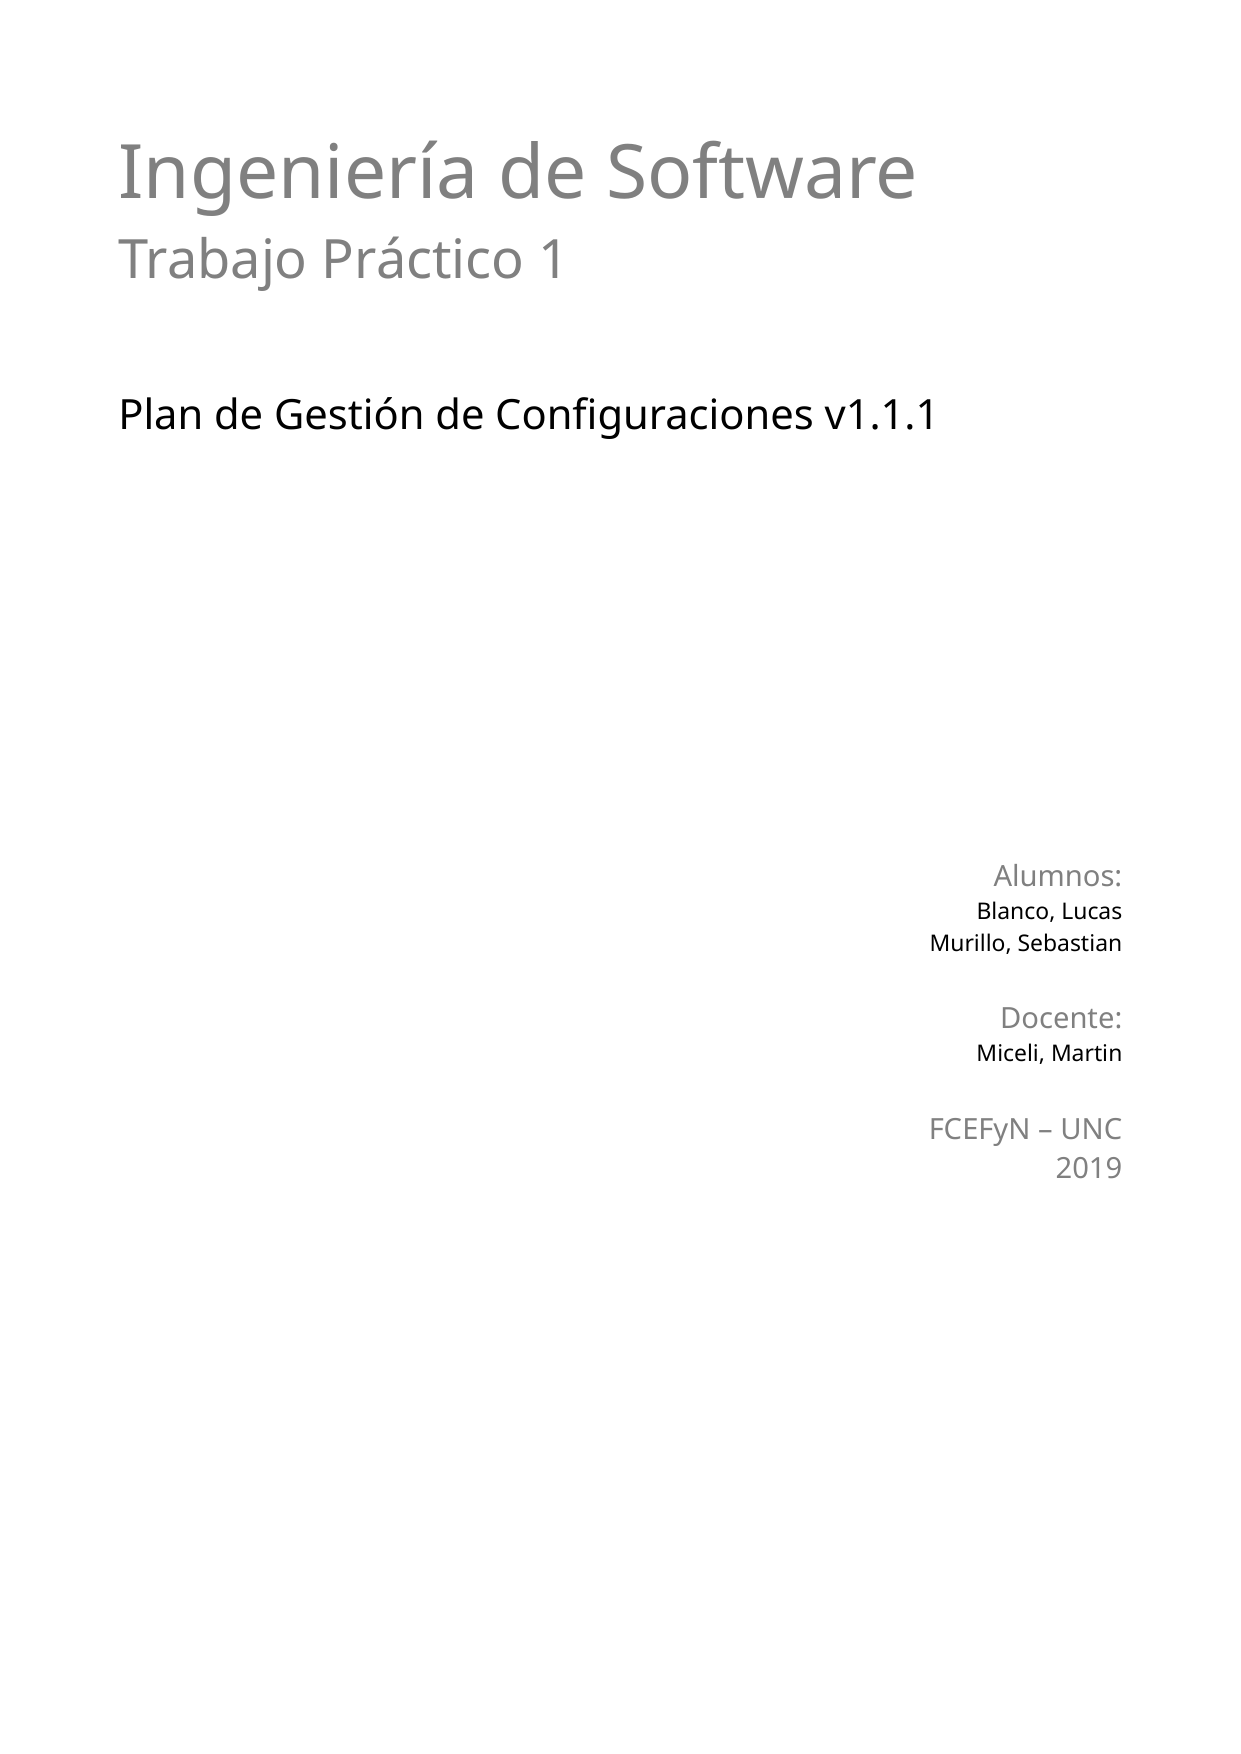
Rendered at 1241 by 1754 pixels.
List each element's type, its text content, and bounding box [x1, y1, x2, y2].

text Murillo, Sebastian [118, 927, 1122, 958]
text Trabajo Práctico 1 [118, 220, 1122, 294]
text FCEFyN – UNC [118, 1108, 1122, 1148]
text Blanco, Lucas [118, 895, 1122, 927]
text Ingeniería de Software [118, 118, 1122, 220]
text Plan de Gestión de Configuraciones v1.1.1 [118, 385, 1122, 442]
text Docente: [118, 997, 1122, 1037]
text Alumnos: [118, 856, 1122, 895]
text Miceli, Martin [118, 1037, 1122, 1068]
text 2019 [118, 1148, 1122, 1187]
